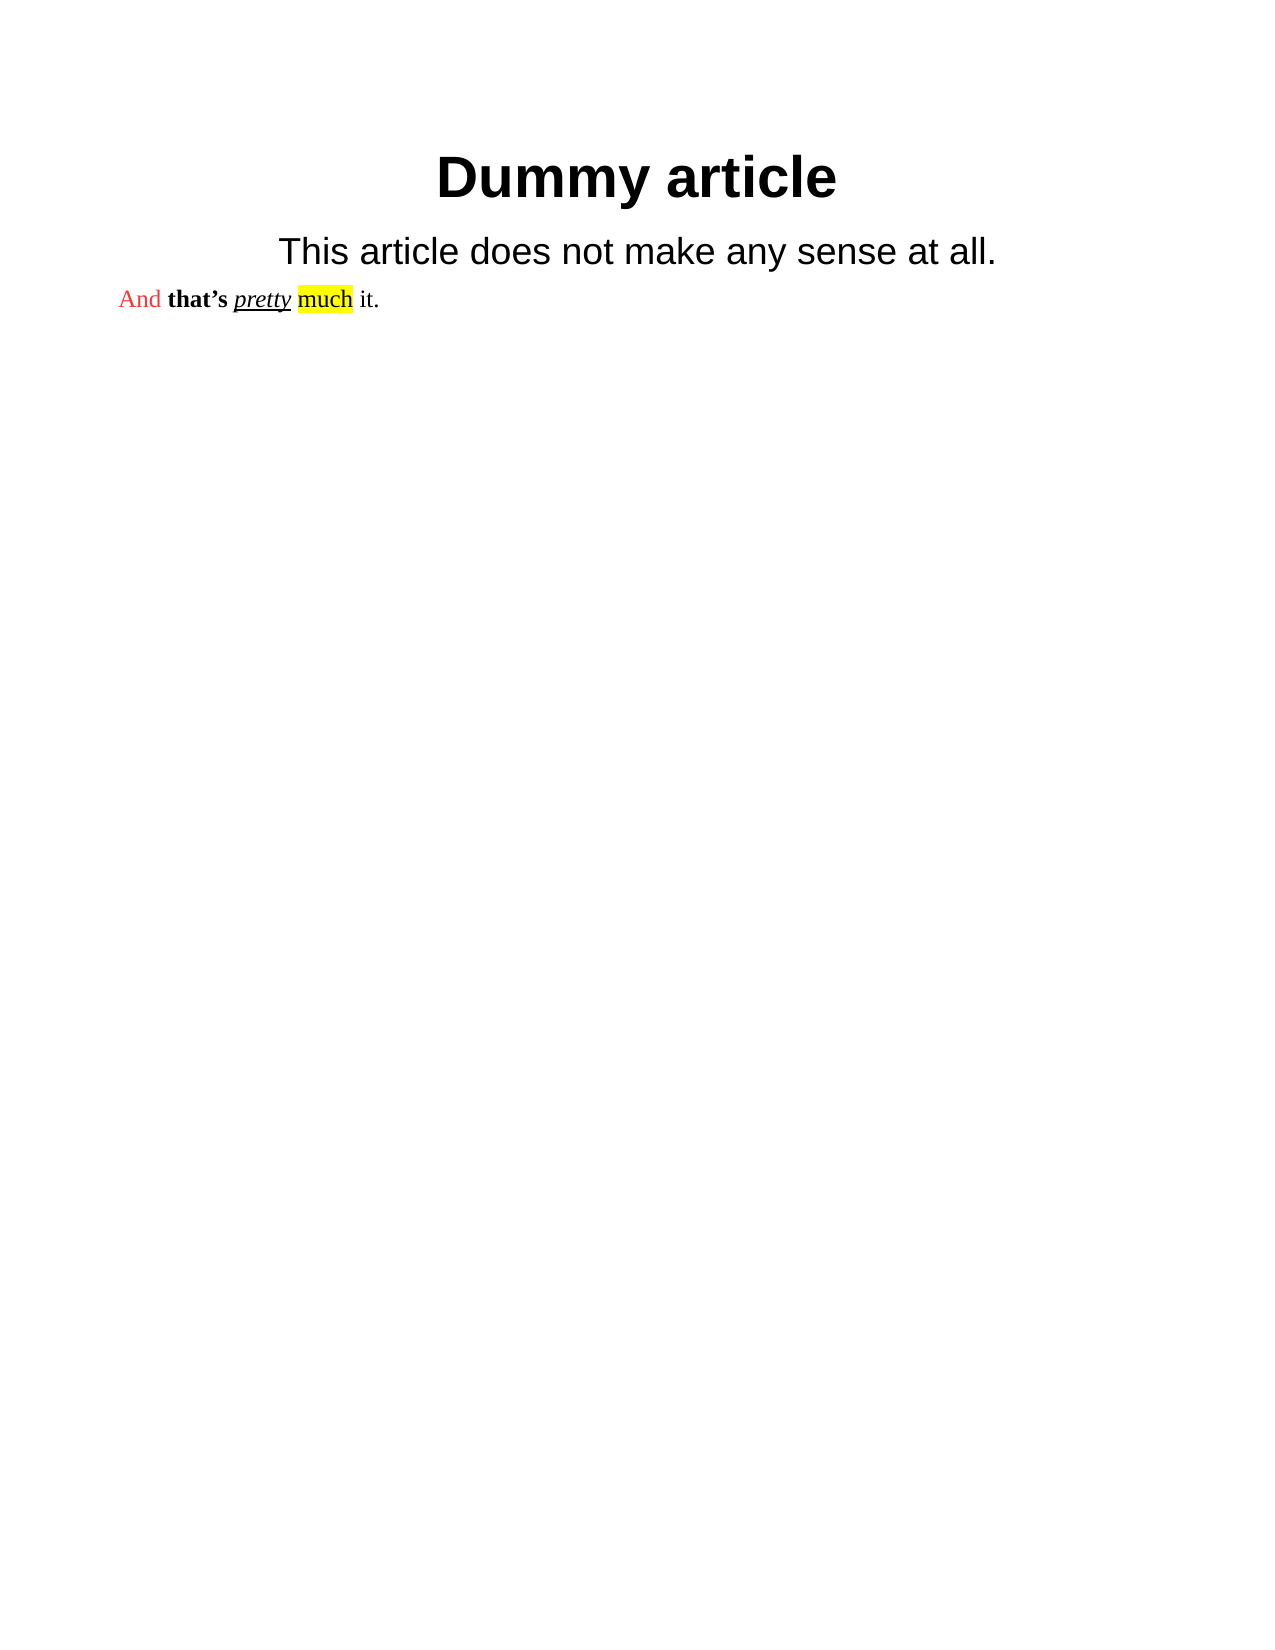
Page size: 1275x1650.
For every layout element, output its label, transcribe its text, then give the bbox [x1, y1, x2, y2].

text And that’s pretty much it. [118, 284, 1157, 313]
subtitle This article does not make any sense at all. [118, 229, 1157, 272]
title Dummy article [118, 143, 1157, 210]
